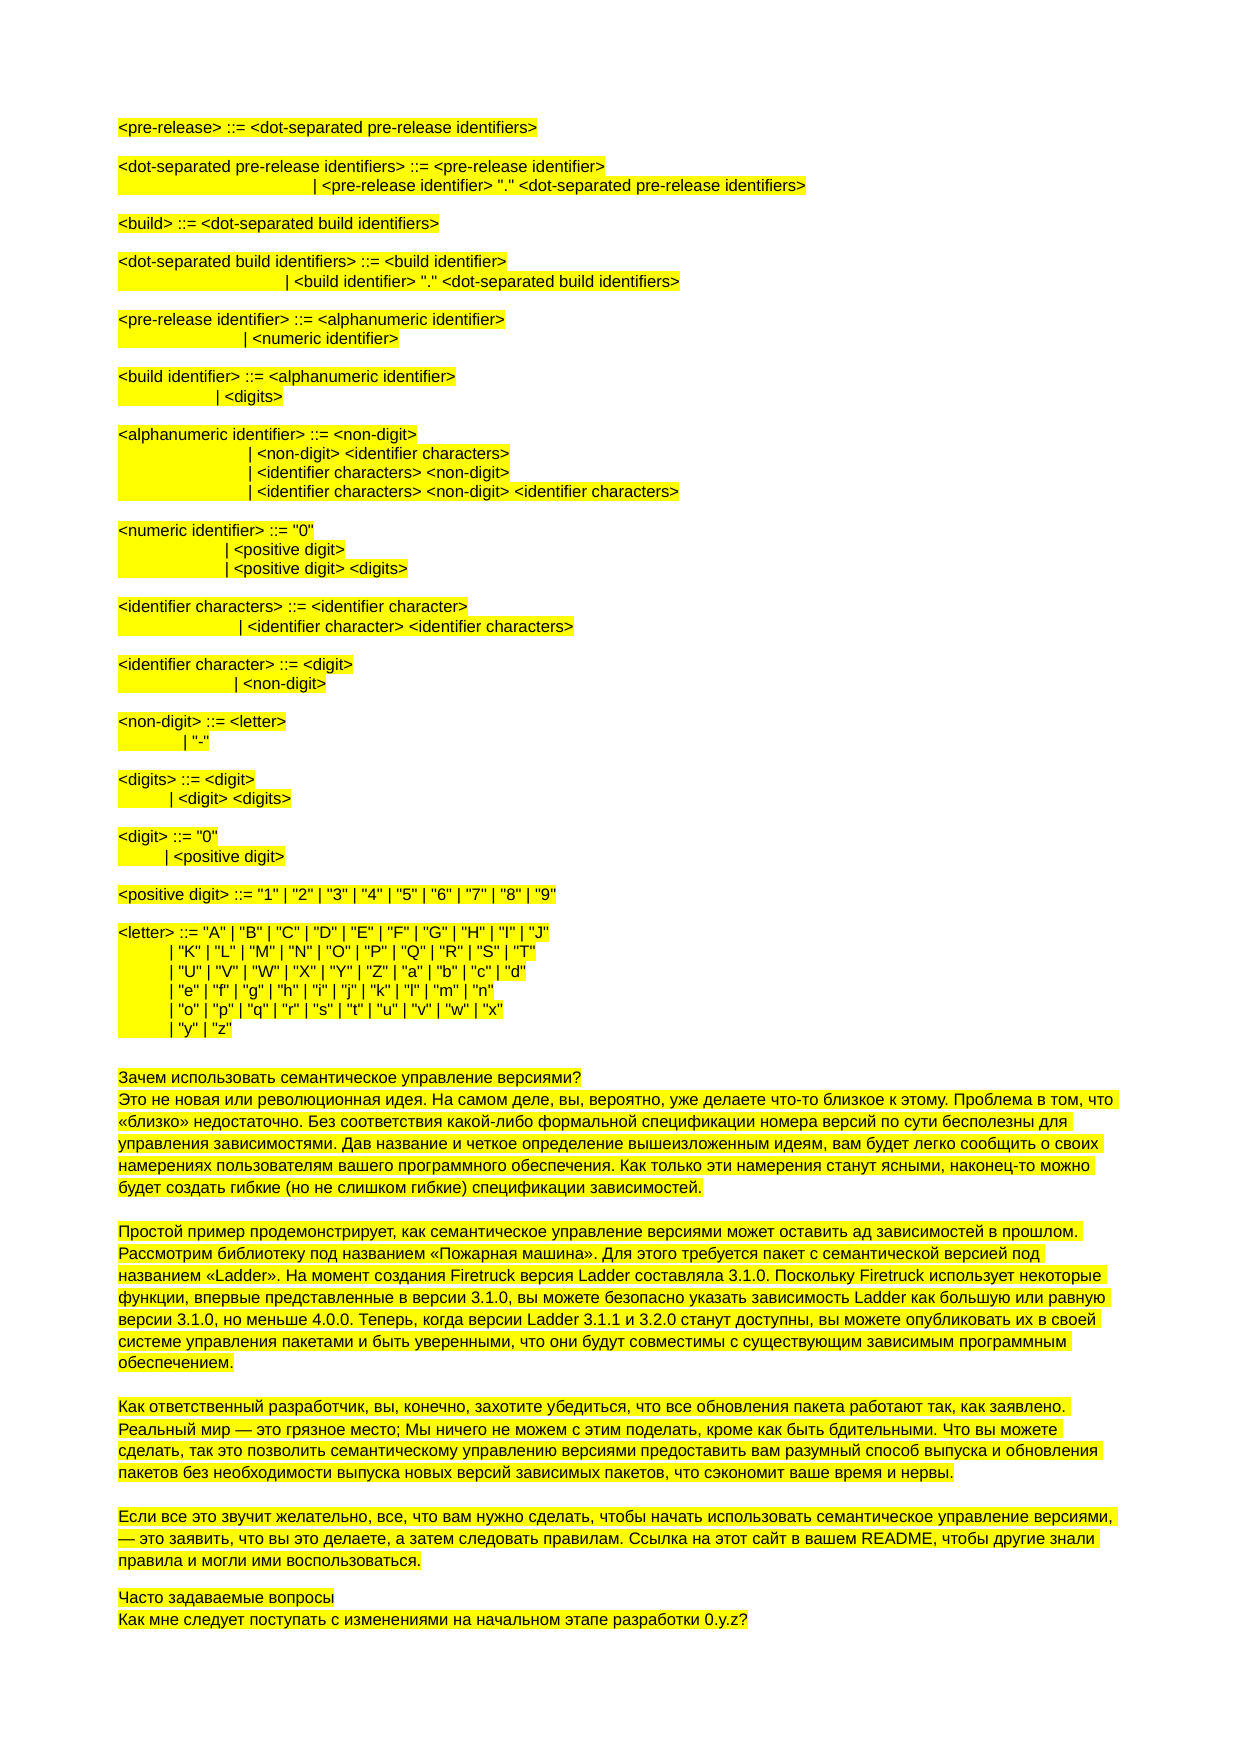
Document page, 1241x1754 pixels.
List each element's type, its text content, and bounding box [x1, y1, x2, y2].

text <alphanumeric identifier> ::= <non-digit> [118, 425, 1122, 444]
text <build> ::= <dot-separated build identifiers> [118, 214, 1122, 233]
text | "K" | "L" | "M" | "N" | "O" | "P" | "Q" | "R" | "S" | "T" [118, 942, 1122, 961]
text <non-digit> ::= <letter> [118, 712, 1122, 731]
text <digit> ::= "0" [118, 827, 1122, 846]
text <pre-release identifier> ::= <alphanumeric identifier> [118, 310, 1122, 329]
text <pre-release> ::= <dot-separated pre-release identifiers> [118, 118, 1122, 137]
text | <identifier character> <identifier characters> [118, 616, 1122, 636]
text Часто задаваемые вопросы Как мне следует поступать с изменениями на начальном этапе разработки 0.y.z? [118, 1588, 1122, 1629]
text | <positive digit> [118, 540, 1122, 559]
text | "y" | "z" [118, 1019, 1122, 1038]
text | "-" [118, 731, 1122, 751]
text <dot-separated pre-release identifiers> ::= <pre-release identifier> [118, 156, 1122, 176]
text <identifier character> ::= <digit> [118, 655, 1122, 674]
text | <positive digit> <digits> [118, 559, 1122, 578]
text | <pre-release identifier> "." <dot-separated pre-release identifiers> [118, 176, 1122, 195]
text Зачем использовать семантическое управление версиями? Это не новая или революционная идея. На самом деле, вы, вероятно, уже делаете что-то близкое к этому. Проблема в том, что «близко» недостаточно. Без соответствия какой-либо формальной спецификации номера версий по сути бесполезны для управления зависимостями. Дав название и четкое определение вышеизложенным идеям, вам будет легко сообщить о своих намерениях пользователям вашего программного обеспечения. Как только эти намерения станут ясными, наконец-то можно будет создать гибкие (но не слишком гибкие) спецификации зависимостей. Простой пример продемонстрирует, как семантическое управление версиями может оставить ад зависимостей в прошлом. Рассмотрим библиотеку под названием «Пожарная машина». Для этого требуется пакет с семантической версией под названием «Ladder». На момент создания Firetruck версия Ladder составляла 3.1.0. Поскольку Firetruck использует некоторые функции, впервые представленные в версии 3.1.0, вы можете безопасно указать зависимость Ladder как большую или равную версии 3.1.0, но меньше 4.0.0. Теперь, когда версии Ladder 3.1.1 и 3.2.0 станут доступны, вы можете опубликовать их в своей системе управления пакетами и быть уверенными, что они будут совместимы с существующим зависимым программным обеспечением. Как ответственный разработчик, вы, конечно, захотите убедиться, что все обновления пакета работают так, как заявлено. Реальный мир — это грязное место; Мы ничего не можем с этим поделать, кроме как быть бдительными. Что вы можете сделать, так это позволить семантическому управлению версиями предоставить вам разумный способ выпуска и обновления пакетов без необходимости выпуска новых версий зависимых пакетов, что сэкономит ваше время и нервы. Если все это звучит желательно, все, что вам нужно сделать, чтобы начать использовать семантическое управление версиями, — это заявить, что вы это делаете, а затем следовать правилам. Ссылка на этот сайт в вашем README, чтобы другие знали правила и могли ими воспользоваться. [118, 1068, 1122, 1570]
text | <digit> <digits> [118, 789, 1122, 808]
text | <non-digit> [118, 674, 1122, 693]
text <identifier characters> ::= <identifier character> [118, 597, 1122, 616]
text | <digits> [118, 386, 1122, 406]
text | "o" | "p" | "q" | "r" | "s" | "t" | "u" | "v" | "w" | "x" [118, 1000, 1122, 1019]
text | <positive digit> [118, 846, 1122, 866]
text <digits> ::= <digit> [118, 770, 1122, 789]
text | "U" | "V" | "W" | "X" | "Y" | "Z" | "a" | "b" | "c" | "d" [118, 961, 1122, 981]
text | <numeric identifier> [118, 329, 1122, 348]
text | <non-digit> <identifier characters> [118, 444, 1122, 463]
text | <build identifier> "." <dot-separated build identifiers> [118, 271, 1122, 291]
text | <identifier characters> <non-digit> <identifier characters> [118, 482, 1122, 501]
text <letter> ::= "A" | "B" | "C" | "D" | "E" | "F" | "G" | "H" | "I" | "J" [118, 923, 1122, 942]
text <dot-separated build identifiers> ::= <build identifier> [118, 252, 1122, 271]
text <positive digit> ::= "1" | "2" | "3" | "4" | "5" | "6" | "7" | "8" | "9" [118, 885, 1122, 904]
text | "e" | "f" | "g" | "h" | "i" | "j" | "k" | "l" | "m" | "n" [118, 981, 1122, 1000]
text <numeric identifier> ::= "0" [118, 521, 1122, 540]
text <build identifier> ::= <alphanumeric identifier> [118, 367, 1122, 386]
text | <identifier characters> <non-digit> [118, 463, 1122, 482]
